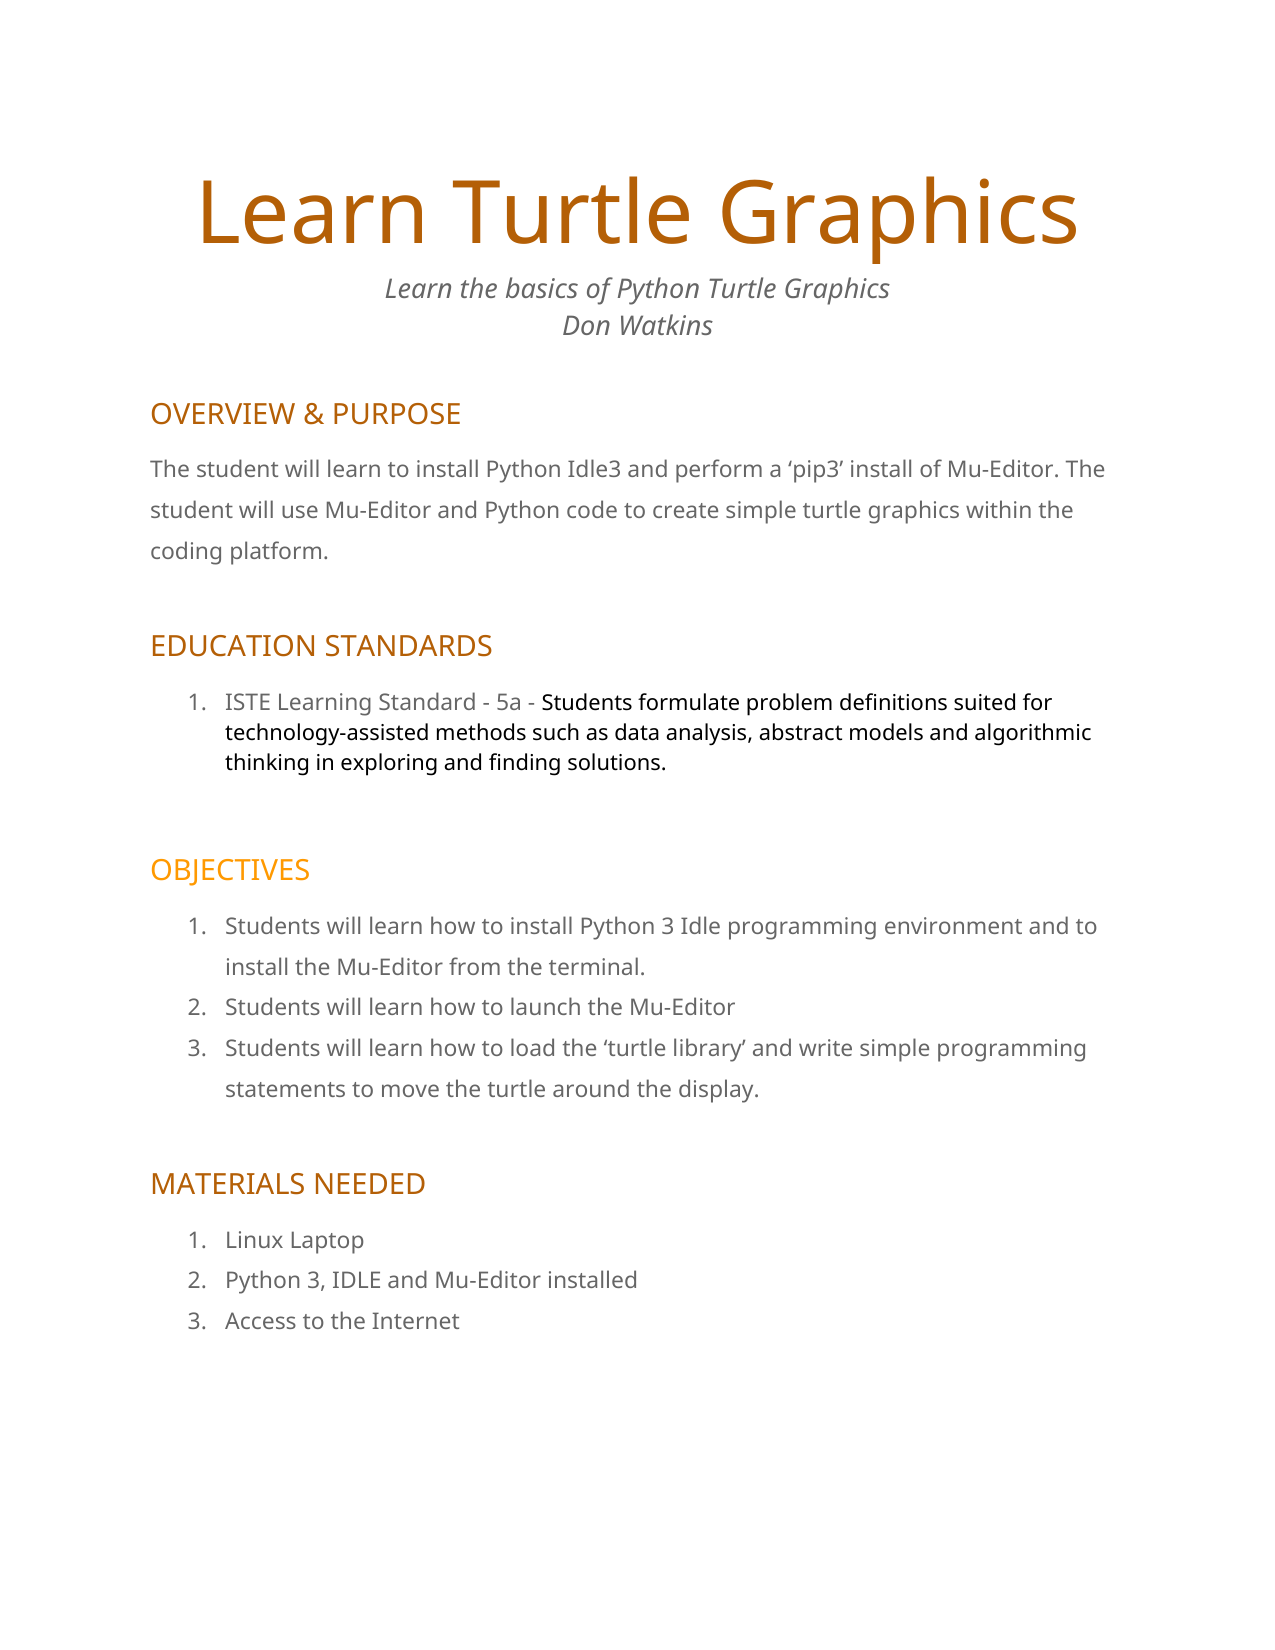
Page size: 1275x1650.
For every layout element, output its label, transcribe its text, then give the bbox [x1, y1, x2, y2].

subtitle MATERIALS NEEDED [150, 1163, 1125, 1203]
list Students will learn how to launch the Mu-Editor [187, 991, 1125, 1023]
list Python 3, IDLE and Mu-Editor installed [187, 1264, 1125, 1296]
list Students will learn how to load the ‘turtle library’ and write simple programming statements to move the turtle around the display. [187, 1032, 1125, 1104]
subtitle EDUCATION STANDARDS [150, 625, 1125, 665]
text OBJECTIVES [150, 849, 1125, 889]
subtitle Learn the basics of Python Turtle Graphics [150, 269, 1125, 306]
subtitle [150, 1396, 1125, 1435]
list Students will learn how to install Python 3 Idle programming environment and to install the Mu-Editor from the terminal. [187, 910, 1125, 982]
title Learn Turtle Graphics [150, 150, 1125, 269]
subtitle Don Watkins [150, 306, 1125, 343]
text The student will learn to install Python Idle3 and perform a ‘pip3’ install of Mu-Editor. The student will use Mu-Editor and Python code to create simple turtle graphics within the coding platform. [150, 453, 1125, 566]
subtitle OVERVIEW & PURPOSE [150, 393, 1125, 433]
list ISTE Learning Standard - 5a - Students formulate problem definitions suited for technology-assisted methods such as data analysis, abstract models and algorithmic thinking in exploring and finding solutions. [187, 686, 1125, 777]
list Access to the Internet [187, 1305, 1125, 1336]
list Linux Laptop [187, 1224, 1125, 1255]
